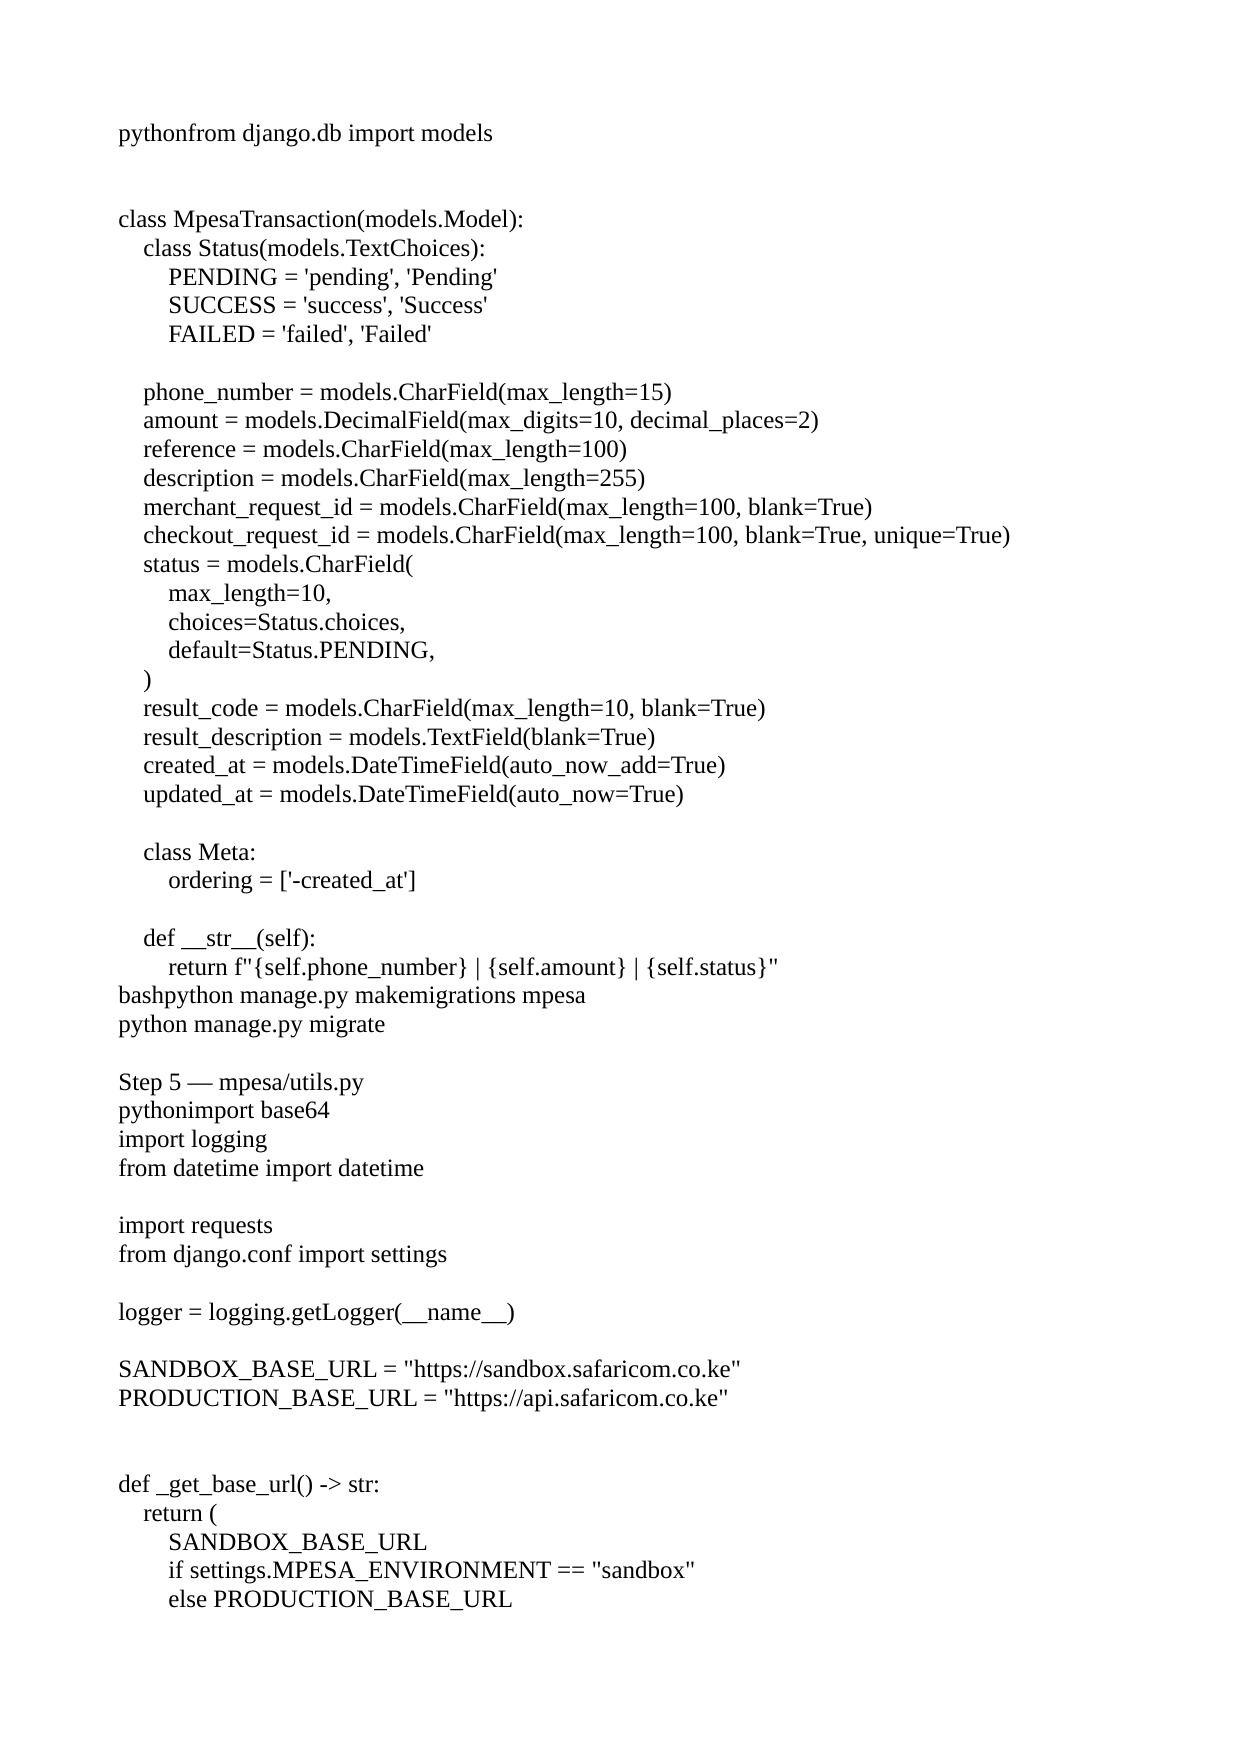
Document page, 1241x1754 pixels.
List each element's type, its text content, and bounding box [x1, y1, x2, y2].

text logger = logging.getLogger(__name__) [118, 1297, 1122, 1326]
text if settings.MPESA_ENVIRONMENT == "sandbox" [118, 1556, 1122, 1584]
text ) [118, 664, 1122, 693]
text created_at = models.DateTimeField(auto_now_add=True) [118, 751, 1122, 779]
text pythonfrom django.db import models [118, 118, 1122, 147]
text bashpython manage.py makemigrations mpesa [118, 981, 1122, 1009]
text ordering = ['-created_at'] [118, 866, 1122, 894]
text import requests [118, 1211, 1122, 1239]
text Step 5 — mpesa/utils.py [118, 1067, 1122, 1096]
text return ( [118, 1498, 1122, 1527]
text import logging [118, 1124, 1122, 1153]
text checkout_request_id = models.CharField(max_length=100, blank=True, unique=True) [118, 521, 1122, 549]
text merchant_request_id = models.CharField(max_length=100, blank=True) [118, 492, 1122, 521]
text SANDBOX_BASE_URL = "https://sandbox.safaricom.co.ke" [118, 1354, 1122, 1383]
text default=Status.PENDING, [118, 636, 1122, 664]
text phone_number = models.CharField(max_length=15) [118, 377, 1122, 406]
text PRODUCTION_BASE_URL = "https://api.safaricom.co.ke" [118, 1383, 1122, 1412]
text result_description = models.TextField(blank=True) [118, 722, 1122, 751]
text class MpesaTransaction(models.Model): [118, 204, 1122, 233]
text pythonimport base64 [118, 1096, 1122, 1124]
text class Status(models.TextChoices): [118, 233, 1122, 262]
text PENDING = 'pending', 'Pending' [118, 262, 1122, 291]
text def __str__(self): [118, 923, 1122, 952]
text return f"{self.phone_number} | {self.amount} | {self.status}" [118, 952, 1122, 981]
text description = models.CharField(max_length=255) [118, 463, 1122, 492]
text status = models.CharField( [118, 549, 1122, 578]
text class Meta: [118, 837, 1122, 866]
text FAILED = 'failed', 'Failed' [118, 319, 1122, 348]
text python manage.py migrate [118, 1009, 1122, 1038]
text updated_at = models.DateTimeField(auto_now=True) [118, 779, 1122, 808]
text from datetime import datetime [118, 1153, 1122, 1182]
text from django.conf import settings [118, 1239, 1122, 1268]
text max_length=10, [118, 578, 1122, 607]
text SANDBOX_BASE_URL [118, 1527, 1122, 1556]
text else PRODUCTION_BASE_URL [118, 1584, 1122, 1613]
text result_code = models.CharField(max_length=10, blank=True) [118, 693, 1122, 722]
text amount = models.DecimalField(max_digits=10, decimal_places=2) [118, 406, 1122, 434]
text choices=Status.choices, [118, 607, 1122, 636]
text reference = models.CharField(max_length=100) [118, 434, 1122, 463]
text SUCCESS = 'success', 'Success' [118, 291, 1122, 319]
text def _get_base_url() -> str: [118, 1469, 1122, 1498]
